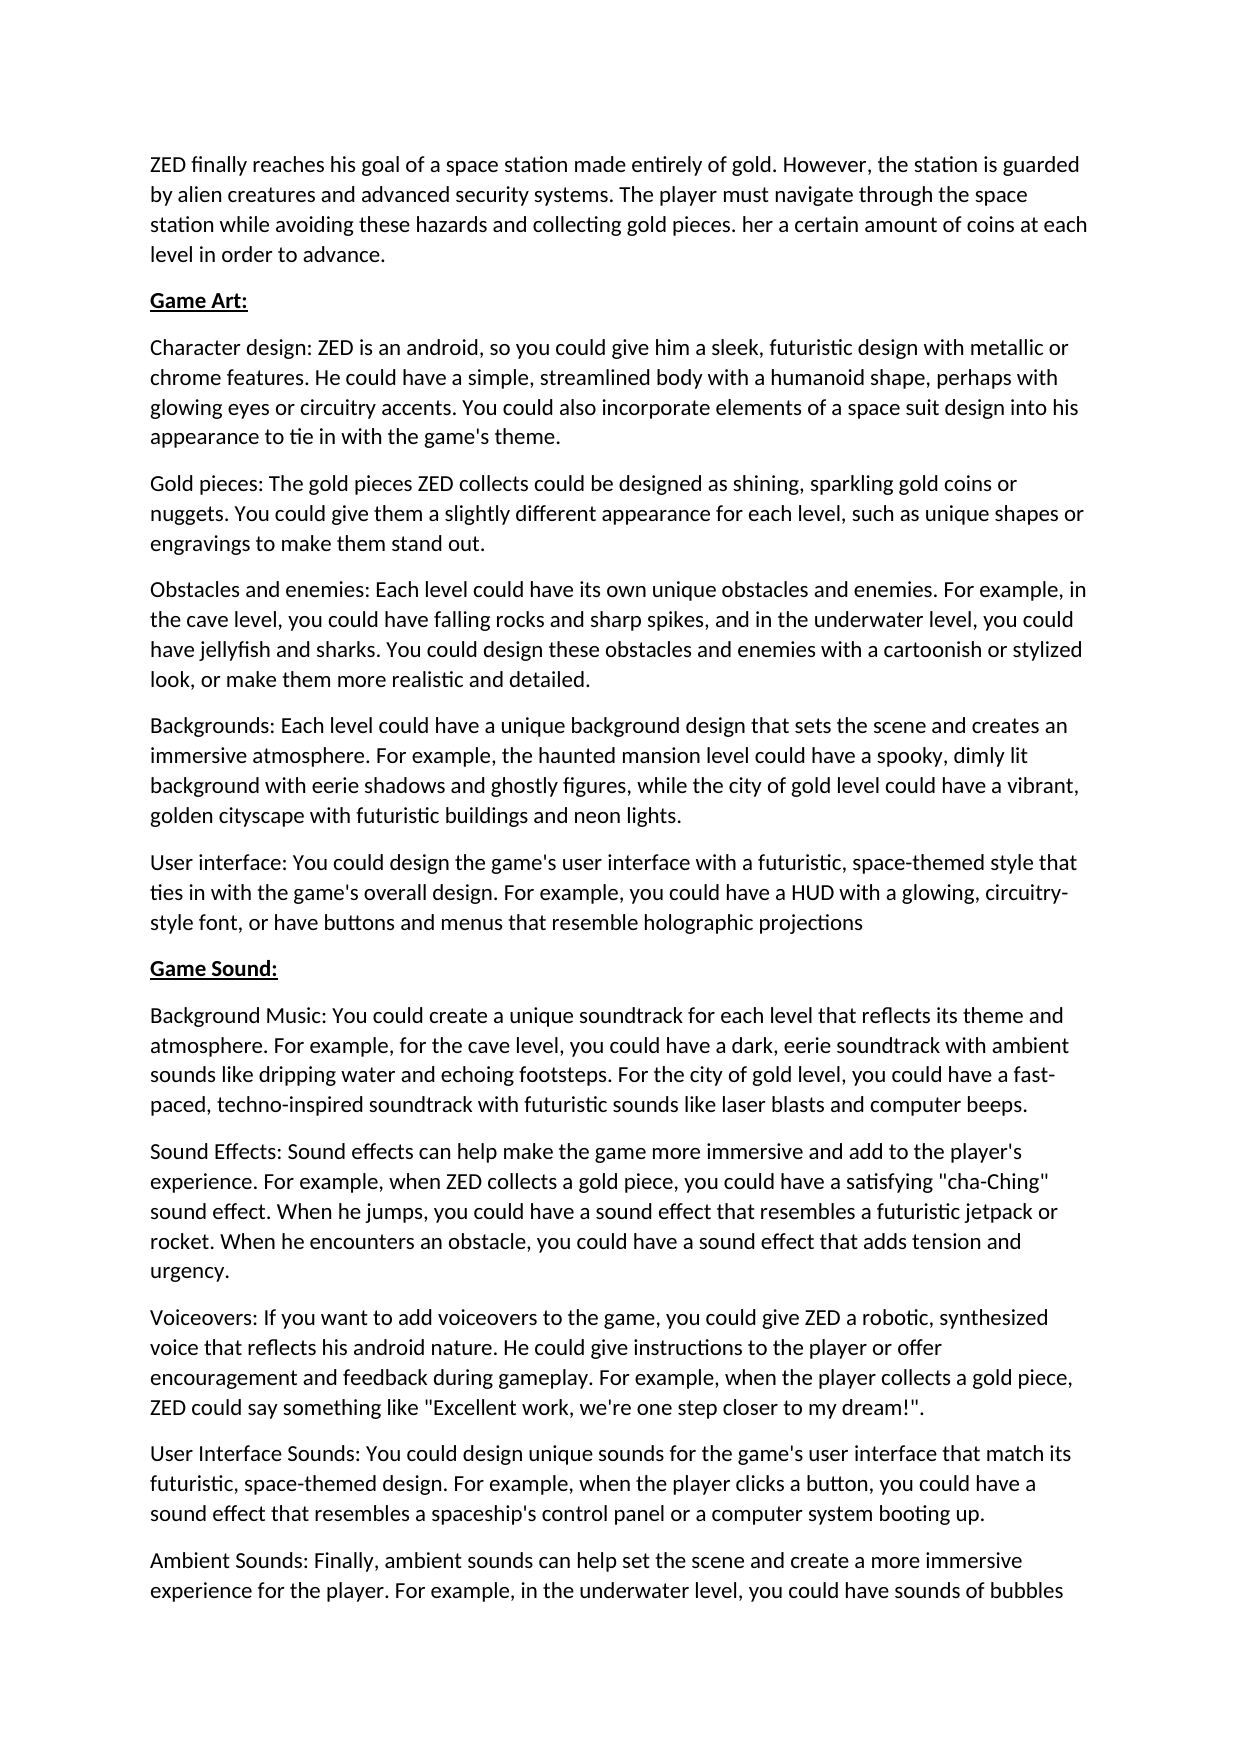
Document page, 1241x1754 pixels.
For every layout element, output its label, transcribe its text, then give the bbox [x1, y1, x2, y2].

text User Interface Sounds: You could design unique sounds for the game's user interface that match its futuristic, space-themed design. For example, when the player clicks a button, you could have a sound effect that resembles a spaceship's control panel or a computer system booting up. [150, 1439, 1090, 1527]
text User interface: You could design the game's user interface with a futuristic, space-themed style that ties in with the game's overall design. For example, you could have a HUD with a glowing, circuitry-style font, or have buttons and menus that resemble holographic projections [150, 848, 1090, 936]
text Obstacles and enemies: Each level could have its own unique obstacles and enemies. For example, in the cave level, you could have falling rocks and sharp spikes, and in the underwater level, you could have jellyfish and sharks. You could design these obstacles and enemies with a cartoonish or stylized look, or make them more realistic and detailed. [150, 575, 1090, 693]
text Game Art: [150, 286, 1090, 314]
text Game Sound: [150, 954, 1090, 982]
text Sound Effects: Sound effects can help make the game more immersive and add to the player's experience. For example, when ZED collects a gold piece, you could have a satisfying "cha-Ching" sound effect. When he jumps, you could have a sound effect that resembles a futuristic jetpack or rocket. When he encounters an obstacle, you could have a sound effect that adds tension and urgency. [150, 1137, 1090, 1285]
text Voiceovers: If you want to add voiceovers to the game, you could give ZED a robotic, synthesized voice that reflects his android nature. He could give instructions to the player or offer encouragement and feedback during gameplay. For example, when the player collects a gold piece, ZED could say something like "Excellent work, we're one step closer to my dream!". [150, 1303, 1090, 1421]
text Gold pieces: The gold pieces ZED collects could be designed as shining, sparkling gold coins or nuggets. You could give them a slightly different appearance for each level, such as unique shapes or engravings to make them stand out. [150, 469, 1090, 557]
text Ambient Sounds: Finally, ambient sounds can help set the scene and create a more immersive experience for the player. For example, in the underwater level, you could have sounds of bubbles [150, 1546, 1090, 1604]
text ZED finally reaches his goal of a space station made entirely of gold. However, the station is guarded by alien creatures and advanced security systems. The player must navigate through the space station while avoiding these hazards and collecting gold pieces. her a certain amount of coins at each level in order to advance. [150, 150, 1090, 268]
text Backgrounds: Each level could have a unique background design that sets the scene and creates an immersive atmosphere. For example, the haunted mansion level could have a spooky, dimly lit background with eerie shadows and ghostly figures, while the city of gold level could have a vibrant, golden cityscape with futuristic buildings and neon lights. [150, 712, 1090, 829]
text Character design: ZED is an android, so you could give him a sleek, futuristic design with metallic or chrome features. He could have a simple, streamlined body with a humanoid shape, perhaps with glowing eyes or circuitry accents. You could also incorporate elements of a space suit design into his appearance to tie in with the game's theme. [150, 333, 1090, 451]
text Background Music: You could create a unique soundtrack for each level that reflects its theme and atmosphere. For example, for the cave level, you could have a dark, eerie soundtrack with ambient sounds like dripping water and echoing footsteps. For the city of gold level, you could have a fast-paced, techno-inspired soundtrack with futuristic sounds like laser blasts and computer beeps. [150, 1001, 1090, 1118]
